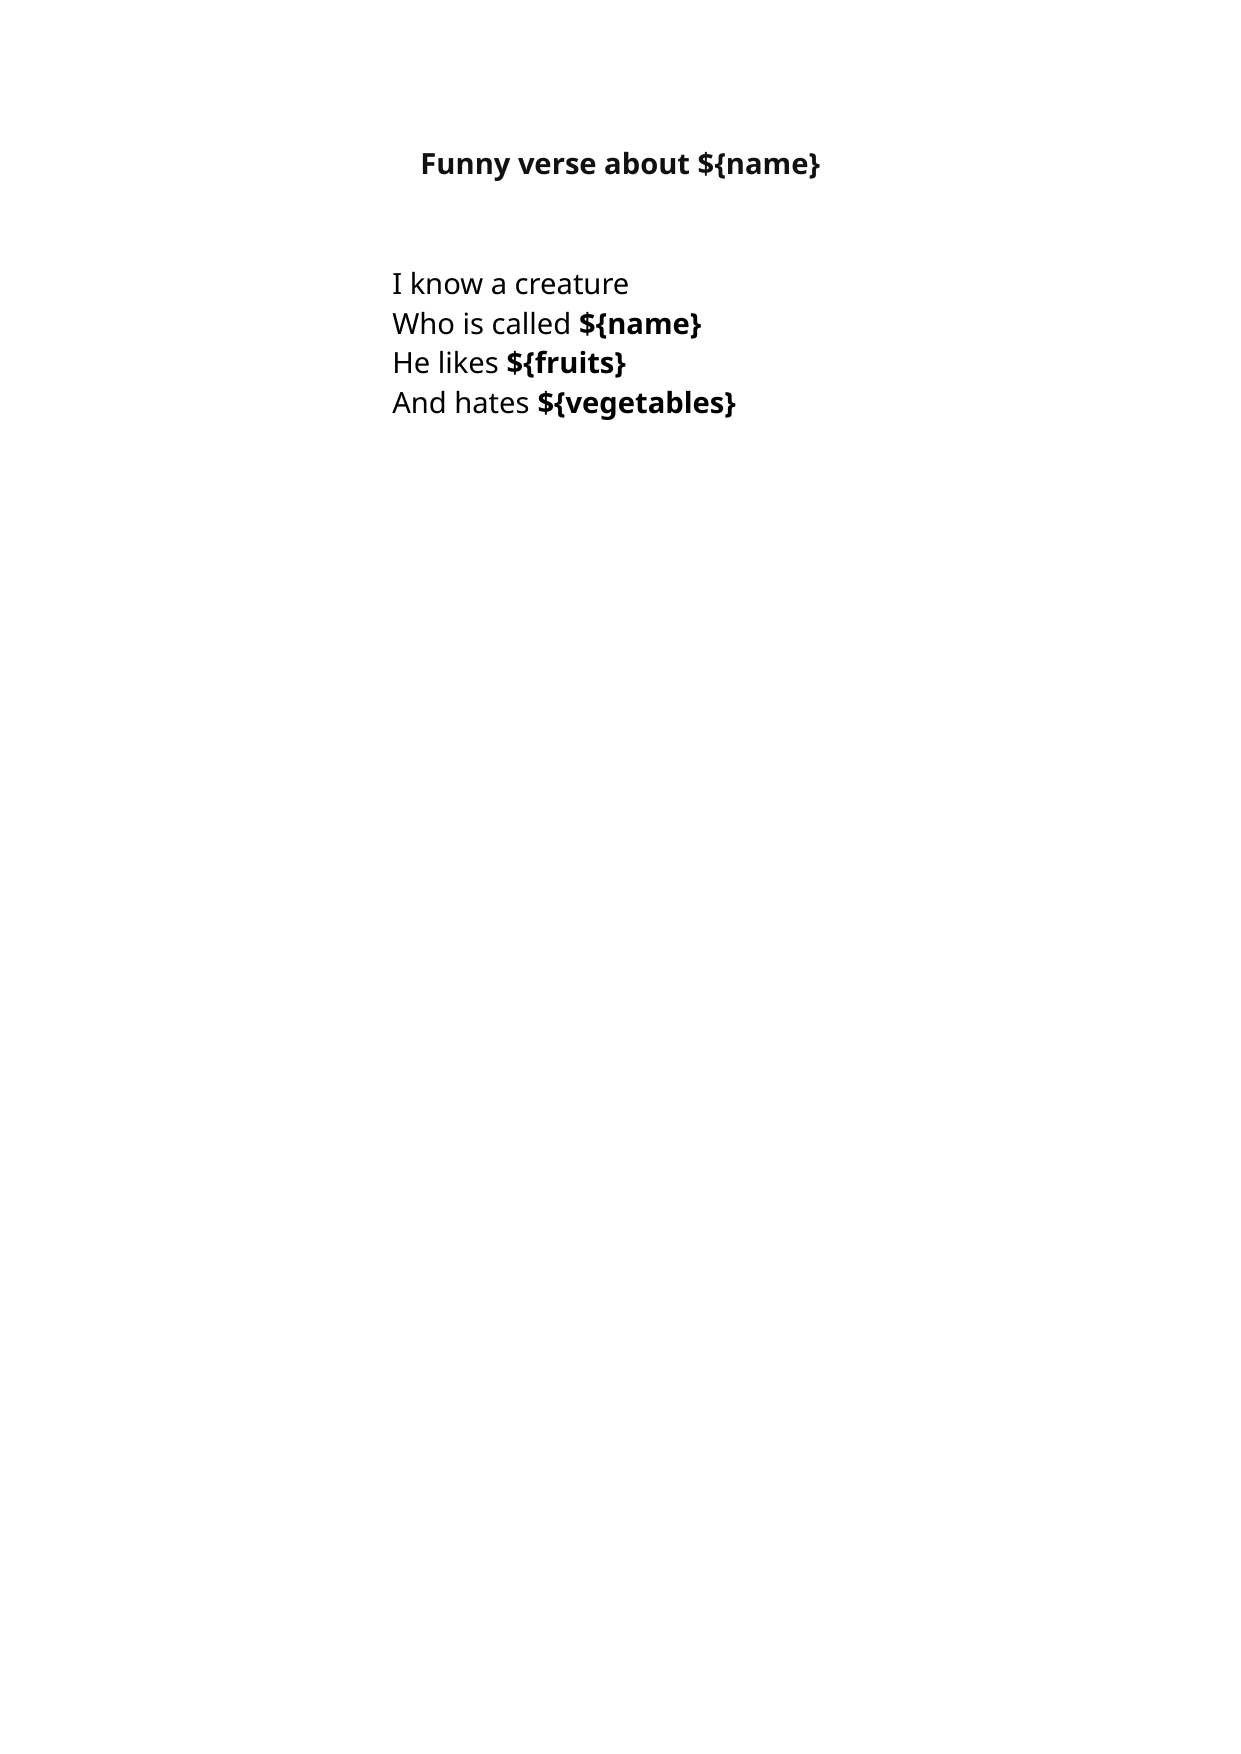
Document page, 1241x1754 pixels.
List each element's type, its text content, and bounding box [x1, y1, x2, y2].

table_header I know a creature Who is called ${name} He likes ${fruits} And hates ${vegetables} [386, 258, 847, 428]
subtitle Funny verse about ${name} [118, 143, 1122, 183]
